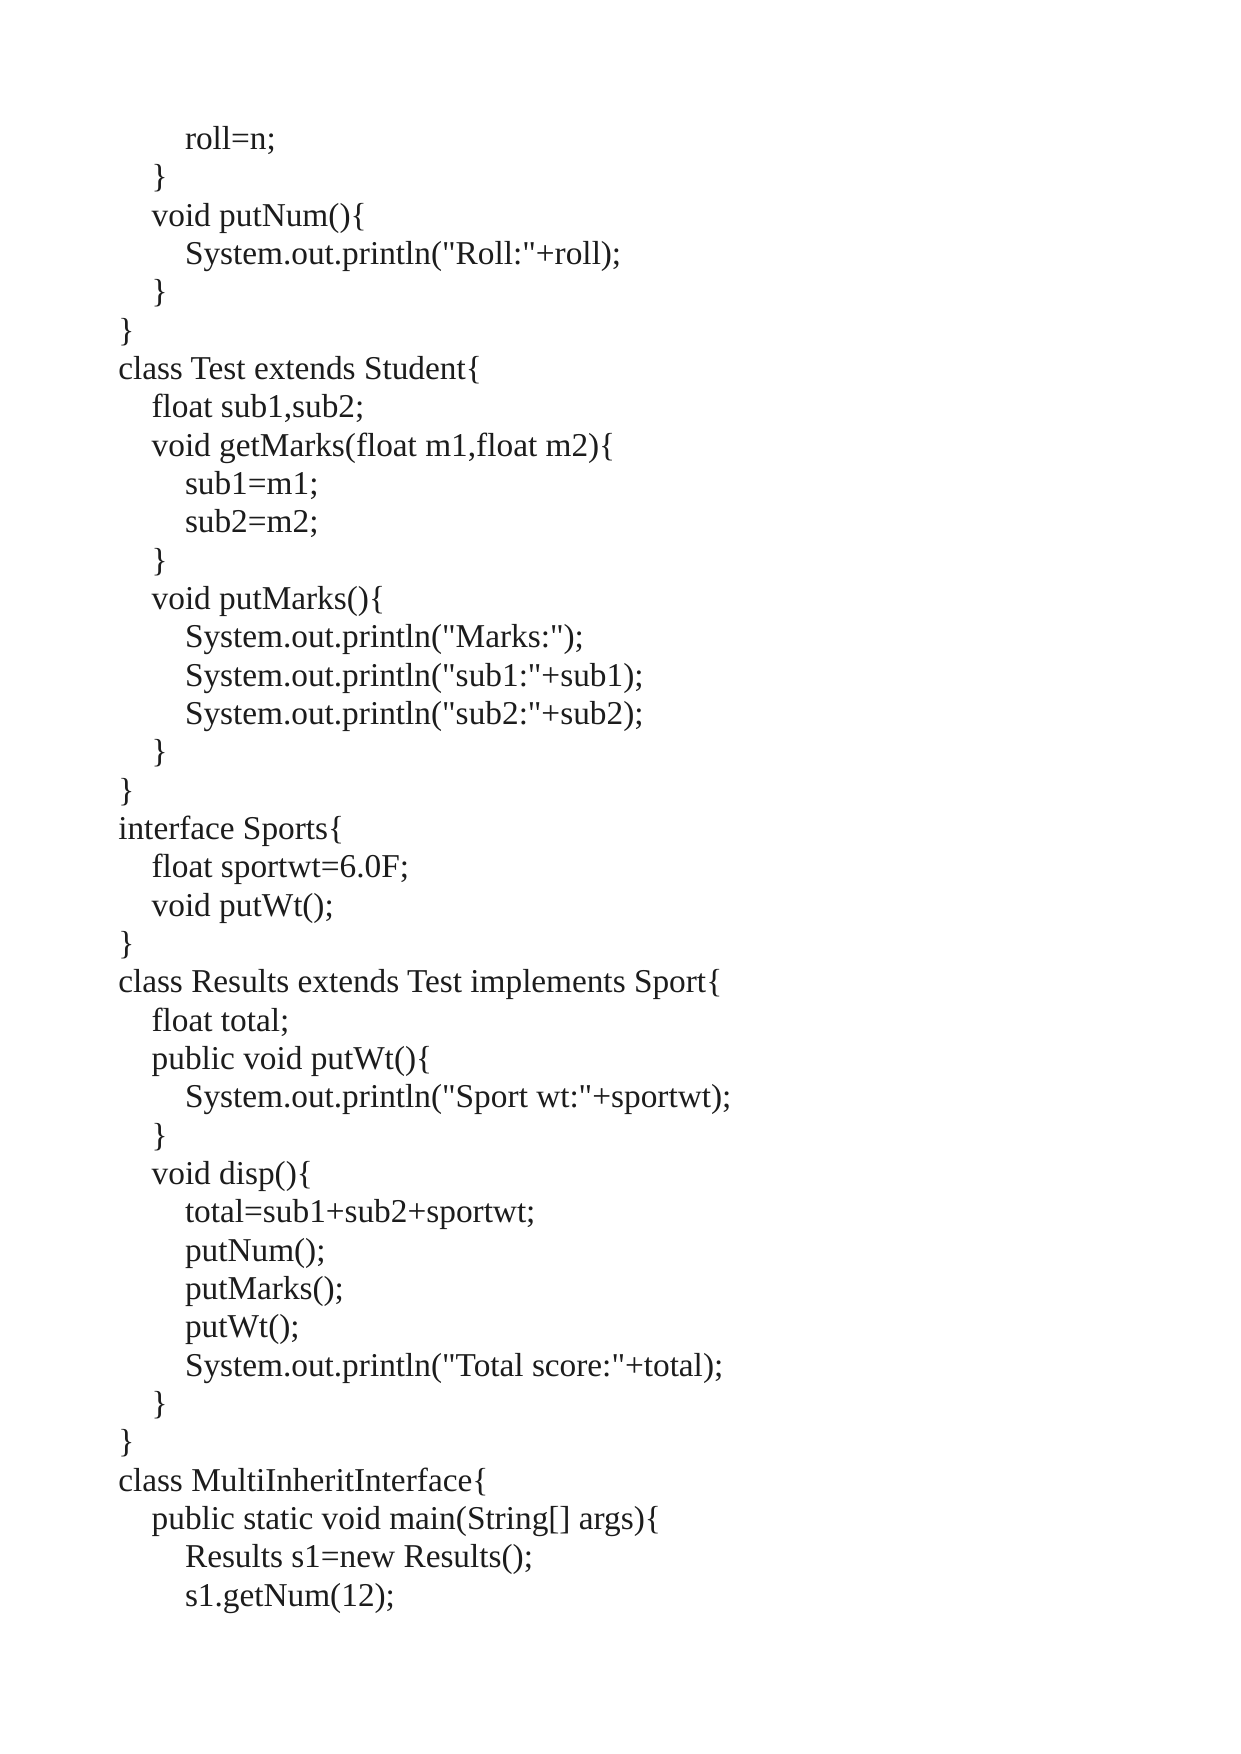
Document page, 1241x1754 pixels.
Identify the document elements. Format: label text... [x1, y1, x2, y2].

text } [118, 271, 1122, 310]
text } [118, 1115, 1122, 1153]
text System.out.println("Sport wt:"+sportwt); [118, 1076, 1122, 1115]
text float sub1,sub2; [118, 386, 1122, 425]
text public void putWt(){ [118, 1038, 1122, 1076]
text void putMarks(){ [118, 578, 1122, 616]
text float sportwt=6.0F; [118, 846, 1122, 885]
text putWt(); [118, 1306, 1122, 1345]
text } [118, 1383, 1122, 1421]
text void getMarks(float m1,float m2){ [118, 425, 1122, 463]
text System.out.println("Roll:"+roll); [118, 233, 1122, 271]
text interface Sports{ [118, 808, 1122, 846]
text class Results extends Test implements Sport{ [118, 961, 1122, 1000]
text System.out.println("sub2:"+sub2); [118, 693, 1122, 731]
text void disp(){ [118, 1153, 1122, 1191]
text putNum(); [118, 1230, 1122, 1268]
text void putWt(); [118, 885, 1122, 923]
text } [118, 731, 1122, 770]
text } [118, 1421, 1122, 1460]
text } [118, 540, 1122, 578]
text public static void main(String[] args){ [118, 1498, 1122, 1536]
text class Test extends Student{ [118, 348, 1122, 386]
text class MultiInheritInterface{ [118, 1460, 1122, 1498]
text float total; [118, 1000, 1122, 1038]
text void putNum(){ [118, 195, 1122, 233]
text putMarks(); [118, 1268, 1122, 1306]
text } [118, 770, 1122, 808]
text System.out.println("Marks:"); [118, 616, 1122, 655]
text Results s1=new Results(); [118, 1536, 1122, 1575]
text } [118, 310, 1122, 348]
text System.out.println("sub1:"+sub1); [118, 655, 1122, 693]
text } [118, 923, 1122, 961]
text sub1=m1; [118, 463, 1122, 501]
text } [118, 156, 1122, 195]
text total=sub1+sub2+sportwt; [118, 1191, 1122, 1230]
text s1.getNum(12); [118, 1575, 1122, 1613]
text sub2=m2; [118, 501, 1122, 540]
text roll=n; [118, 118, 1122, 156]
text System.out.println("Total score:"+total); [118, 1345, 1122, 1383]
